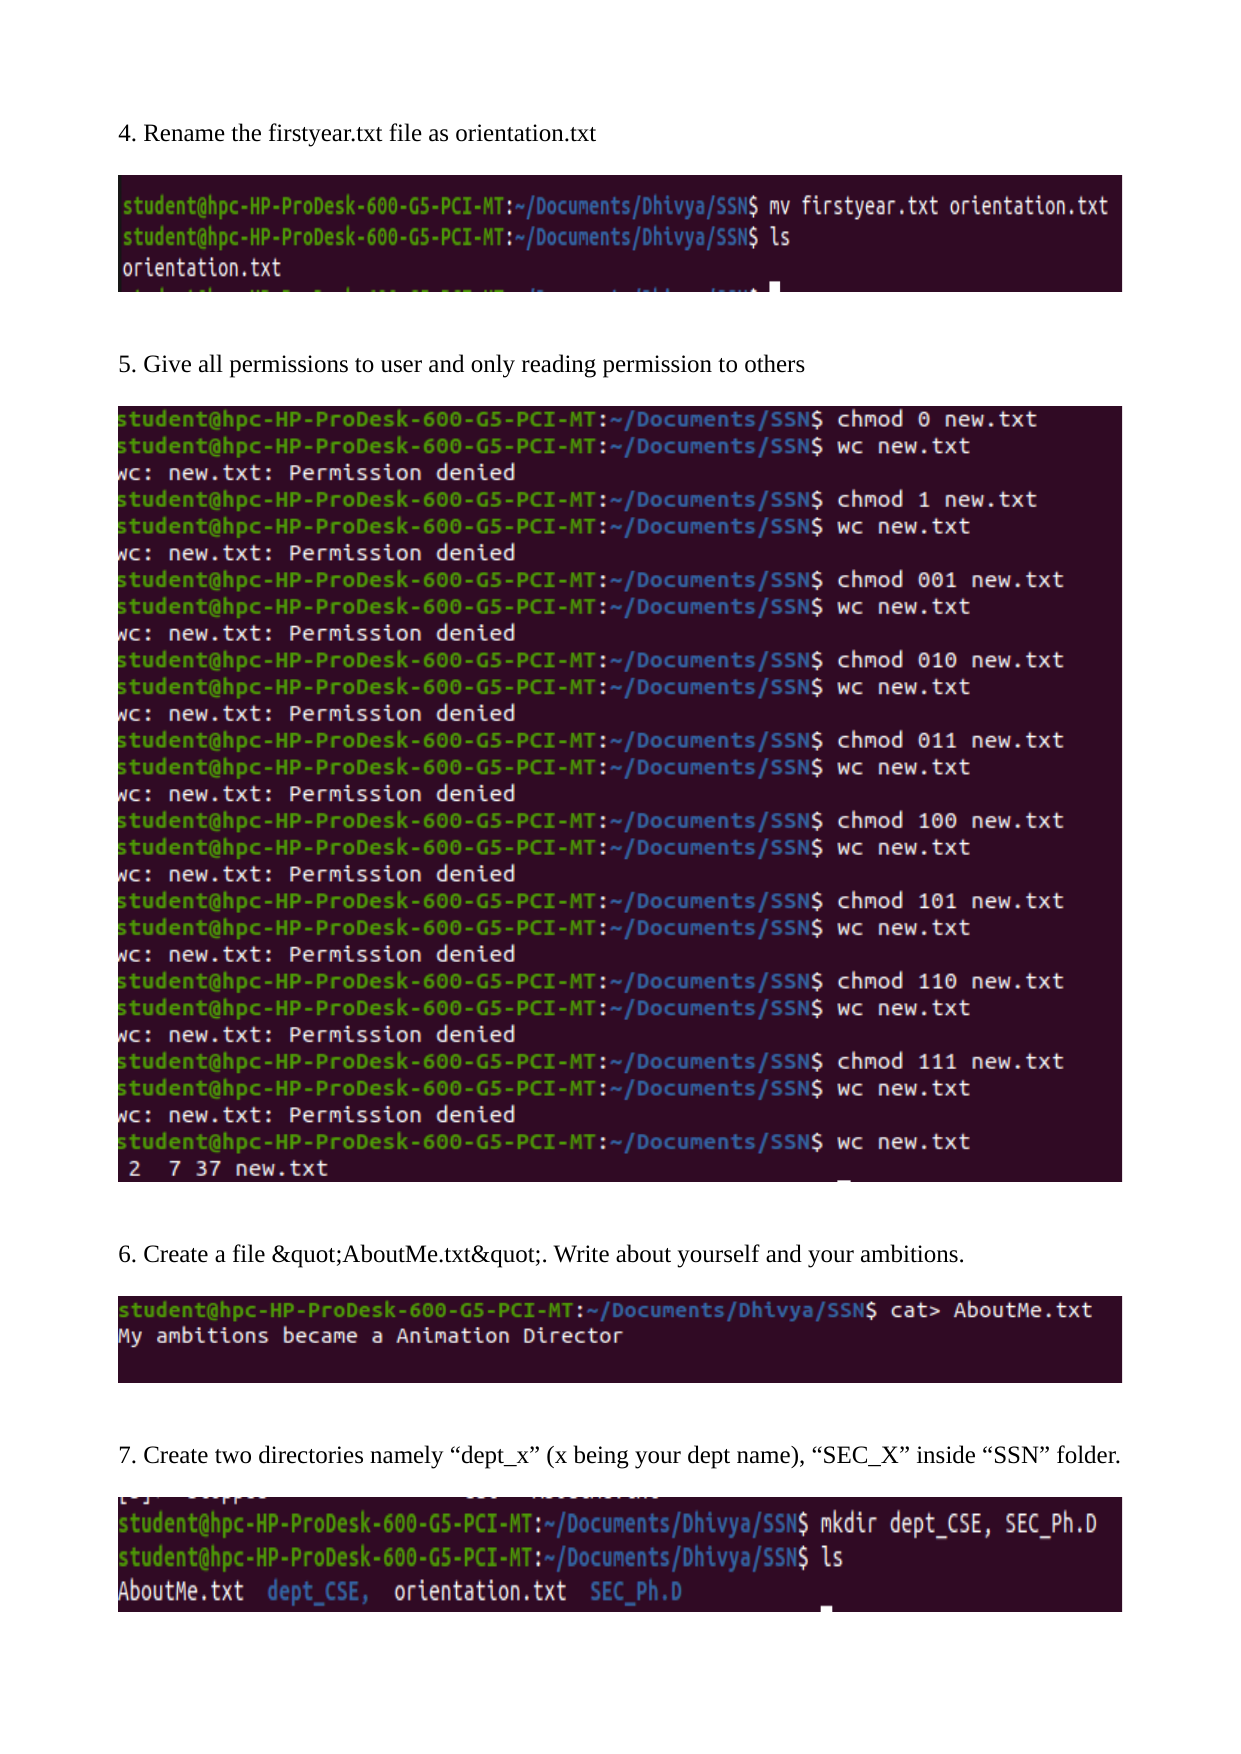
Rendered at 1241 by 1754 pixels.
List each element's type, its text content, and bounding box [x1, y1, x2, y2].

picture [118, 1296, 1123, 1383]
text 5. Give all permissions to user and only reading permission to others [118, 349, 1122, 378]
text 7. Create two directories namely “dept_x” (x being your dept name), “SEC_X” inside “SSN” folder. [118, 1440, 1122, 1468]
text 6. Create a file &quot;AboutMe.txt&quot;. Write about yourself and your ambitions. [118, 1239, 1122, 1268]
picture [118, 175, 1123, 292]
picture [118, 1497, 1123, 1612]
picture [118, 406, 1123, 1182]
text 4. Rename the firstyear.txt file as orientation.txt [118, 118, 1122, 147]
